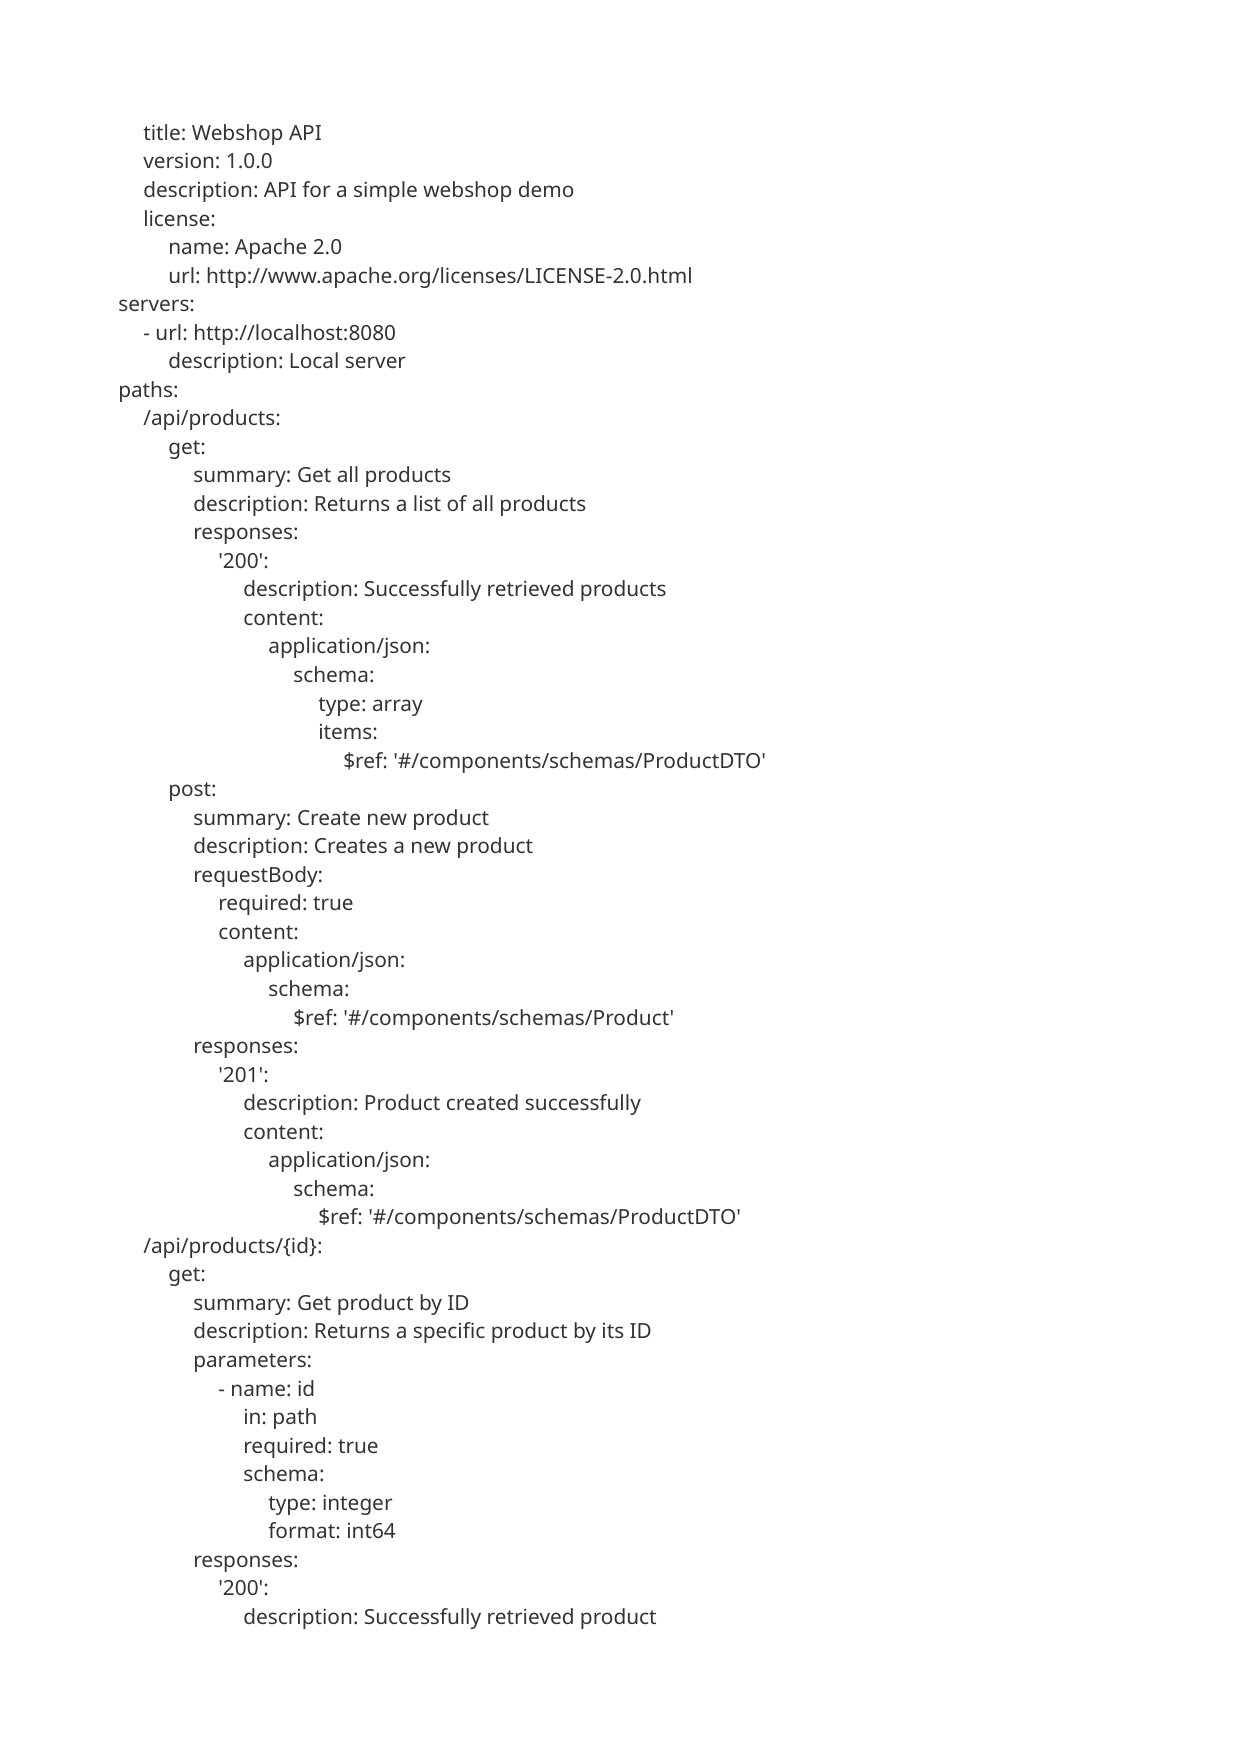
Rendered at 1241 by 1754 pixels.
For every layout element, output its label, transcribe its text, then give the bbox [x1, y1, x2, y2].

text items: [118, 717, 1122, 746]
text required: true [118, 888, 1122, 917]
text schema: [118, 660, 1122, 689]
text requestBody: [118, 860, 1122, 888]
text title: Webshop API [118, 118, 1122, 147]
text content: [118, 603, 1122, 632]
text content: [118, 1117, 1122, 1145]
text application/json: [118, 632, 1122, 660]
text - url: http://localhost:8080 [118, 318, 1122, 346]
text responses: [118, 1031, 1122, 1060]
text responses: [118, 517, 1122, 546]
text parameters: [118, 1345, 1122, 1374]
text in: path [118, 1402, 1122, 1431]
text required: true [118, 1431, 1122, 1459]
text '200': [118, 546, 1122, 574]
text description: Product created successfully [118, 1088, 1122, 1117]
text name: Apache 2.0 [118, 232, 1122, 261]
text content: [118, 917, 1122, 946]
text license: [118, 204, 1122, 232]
text type: array [118, 689, 1122, 717]
text application/json: [118, 946, 1122, 974]
text $ref: '#/components/schemas/Product' [118, 1003, 1122, 1031]
text schema: [118, 1174, 1122, 1202]
text $ref: '#/components/schemas/ProductDTO' [118, 746, 1122, 774]
text description: Returns a specific product by its ID [118, 1317, 1122, 1345]
text summary: Get product by ID [118, 1288, 1122, 1317]
text description: Successfully retrieved product [118, 1602, 1122, 1631]
text /api/products/{id}: [118, 1231, 1122, 1259]
text get: [118, 1259, 1122, 1288]
text '201': [118, 1060, 1122, 1088]
text description: Successfully retrieved products [118, 574, 1122, 603]
text summary: Create new product [118, 803, 1122, 831]
text type: integer [118, 1488, 1122, 1516]
text paths: [118, 375, 1122, 403]
text responses: [118, 1545, 1122, 1573]
text schema: [118, 1459, 1122, 1488]
text application/json: [118, 1145, 1122, 1174]
text servers: [118, 289, 1122, 318]
text description: Creates a new product [118, 831, 1122, 860]
text - name: id [118, 1374, 1122, 1402]
text description: Returns a list of all products [118, 489, 1122, 517]
text post: [118, 774, 1122, 803]
text get: [118, 432, 1122, 460]
text /api/products: [118, 403, 1122, 432]
text version: 1.0.0 [118, 147, 1122, 175]
text url: http://www.apache.org/licenses/LICENSE-2.0.html [118, 261, 1122, 289]
text description: API for a simple webshop demo [118, 175, 1122, 204]
text schema: [118, 974, 1122, 1003]
text format: int64 [118, 1516, 1122, 1545]
text summary: Get all products [118, 460, 1122, 489]
text '200': [118, 1573, 1122, 1602]
text description: Local server [118, 346, 1122, 375]
text $ref: '#/components/schemas/ProductDTO' [118, 1202, 1122, 1231]
